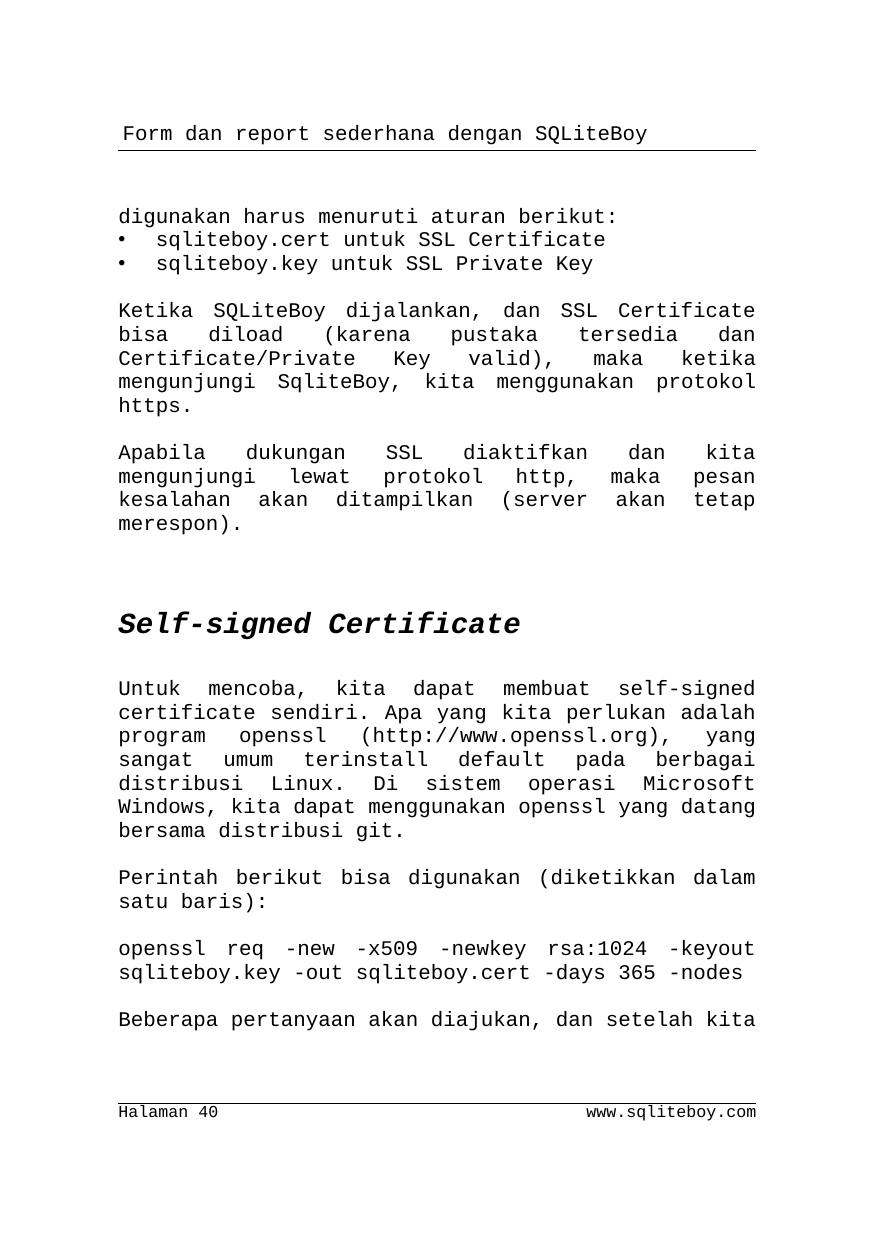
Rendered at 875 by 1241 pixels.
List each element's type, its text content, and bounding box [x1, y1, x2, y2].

list sqliteboy.cert untuk SSL Certificate [118, 229, 756, 253]
text Untuk mencoba, kita dapat membuat self-signed certificate sendiri. Apa yang kita perlukan adalah program openssl (http://www.openssl.org), yang sangat umum terinstall default pada berbagai distribusi Linux. Di sistem operasi Microsoft Windows, kita dapat menggunakan openssl yang datang bersama distribusi git. [118, 678, 756, 844]
text openssl req -new -x509 -newkey rsa:1024 -keyout sqliteboy.key -out sqliteboy.cert -days 365 -nodes [118, 938, 756, 986]
text Perintah berikut bisa digunakan (diketikkan dalam satu baris): [118, 867, 756, 914]
text Apabila dukungan SSL diaktifkan dan kita mengunjungi lewat protokol http, maka pesan kesalahan akan ditampilkan (server akan tetap merespon). [118, 442, 756, 537]
subtitle Self-signed Certificate [118, 609, 756, 642]
text Ketika SQLiteBoy dijalankan, dan SSL Certificate bisa diload (karena pustaka tersedia dan Certificate/Private Key valid), maka ketika mengunjungi SqliteBoy, kita menggunakan protokol https. [118, 300, 756, 418]
text Beberapa pertanyaan akan diajukan, dan setelah kita [118, 1009, 756, 1033]
list sqliteboy.key untuk SSL Private Key [118, 253, 756, 277]
text digunakan harus menuruti aturan berikut: [118, 206, 756, 229]
